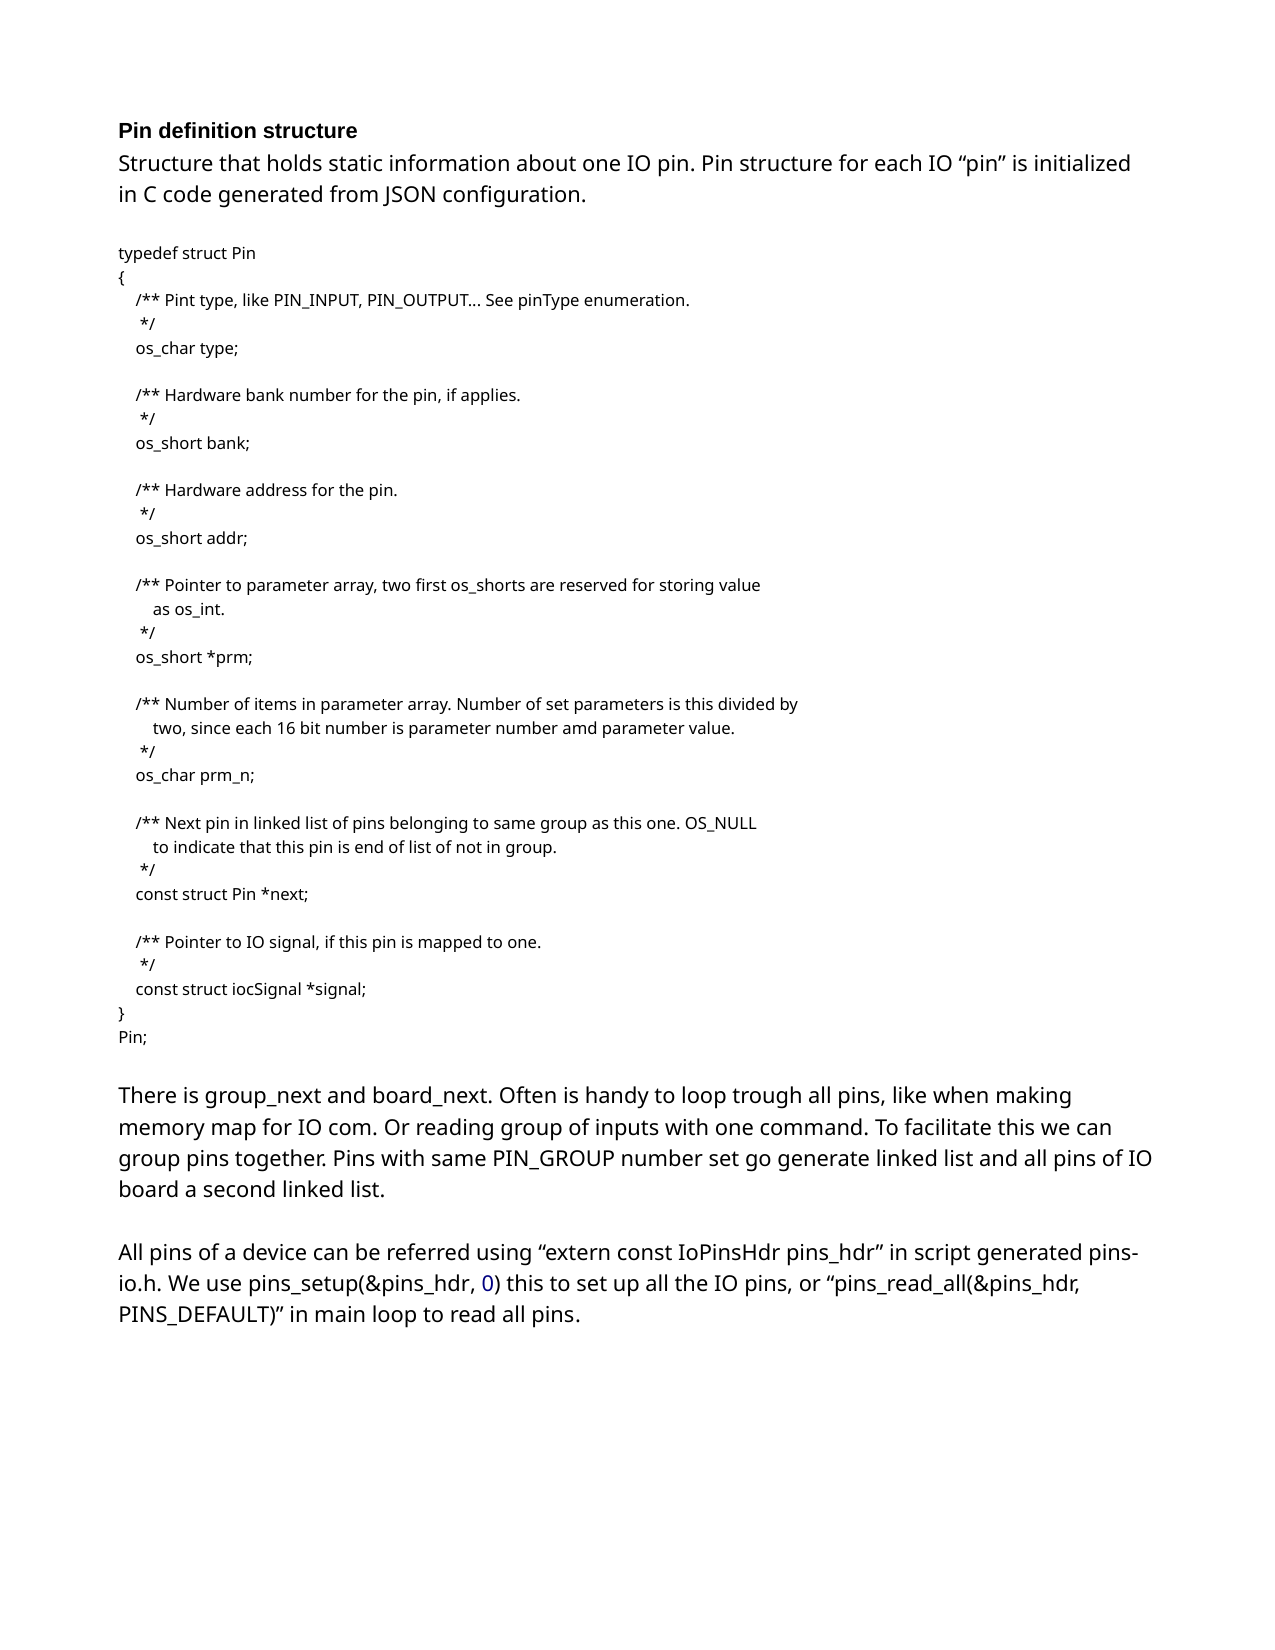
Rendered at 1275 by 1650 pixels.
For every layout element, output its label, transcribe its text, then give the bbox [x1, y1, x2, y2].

text Structure that holds static information about one IO pin. Pin structure for each IO “pin” is initialized in C code generated from JSON configuration. [118, 148, 1157, 209]
text two, since each 16 bit number is parameter number amd parameter value. [118, 717, 1157, 739]
text /** Pointer to IO signal, if this pin is mapped to one. [118, 930, 1157, 953]
text /** Pointer to parameter array, two first os_shorts are reserved for storing value [118, 574, 1157, 597]
text /** Next pin in linked list of pins belonging to same group as this one. OS_NULL [118, 812, 1157, 834]
text /** Hardware address for the pin. [118, 479, 1157, 502]
text os_char type; [118, 337, 1157, 359]
text */ [118, 313, 1157, 336]
text os_char prm_n; [118, 764, 1157, 787]
text /** Hardware bank number for the pin, if applies. [118, 384, 1157, 407]
text All pins of a device can be referred using “extern const IoPinsHdr pins_hdr” in script generated pins-io.h. We use pins_setup(&pins_hdr, 0) this to set up all the IO pins, or “pins_read_all(&pins_hdr, PINS_DEFAULT)” in main loop to read all pins. [118, 1237, 1157, 1329]
text { [118, 265, 1157, 288]
text os_short *prm; [118, 645, 1157, 668]
text os_short bank; [118, 432, 1157, 454]
text to indicate that this pin is end of list of not in group. [118, 835, 1157, 858]
text } [118, 1002, 1157, 1024]
text typedef struct Pin [118, 242, 1157, 264]
text */ [118, 503, 1157, 526]
text Pin; [118, 1025, 1157, 1048]
text const struct Pin *next; [118, 883, 1157, 906]
text os_short addr; [118, 527, 1157, 549]
text as os_int. [118, 598, 1157, 621]
text */ [118, 740, 1157, 763]
text */ [118, 408, 1157, 431]
subtitle Pin definition structure [118, 118, 1157, 143]
text */ [118, 622, 1157, 644]
text /** Pint type, like PIN_INPUT, PIN_OUTPUT... See pinType enumeration. [118, 289, 1157, 312]
text */ [118, 954, 1157, 977]
text /** Number of items in parameter array. Number of set parameters is this divided by [118, 693, 1157, 716]
text const struct iocSignal *signal; [118, 978, 1157, 1001]
text */ [118, 859, 1157, 882]
text There is group_next and board_next. Often is handy to loop trough all pins, like when making memory map for IO com. Or reading group of inputs with one command. To facilitate this we can group pins together. Pins with same PIN_GROUP number set go generate linked list and all pins of IO board a second linked list. [118, 1080, 1157, 1204]
